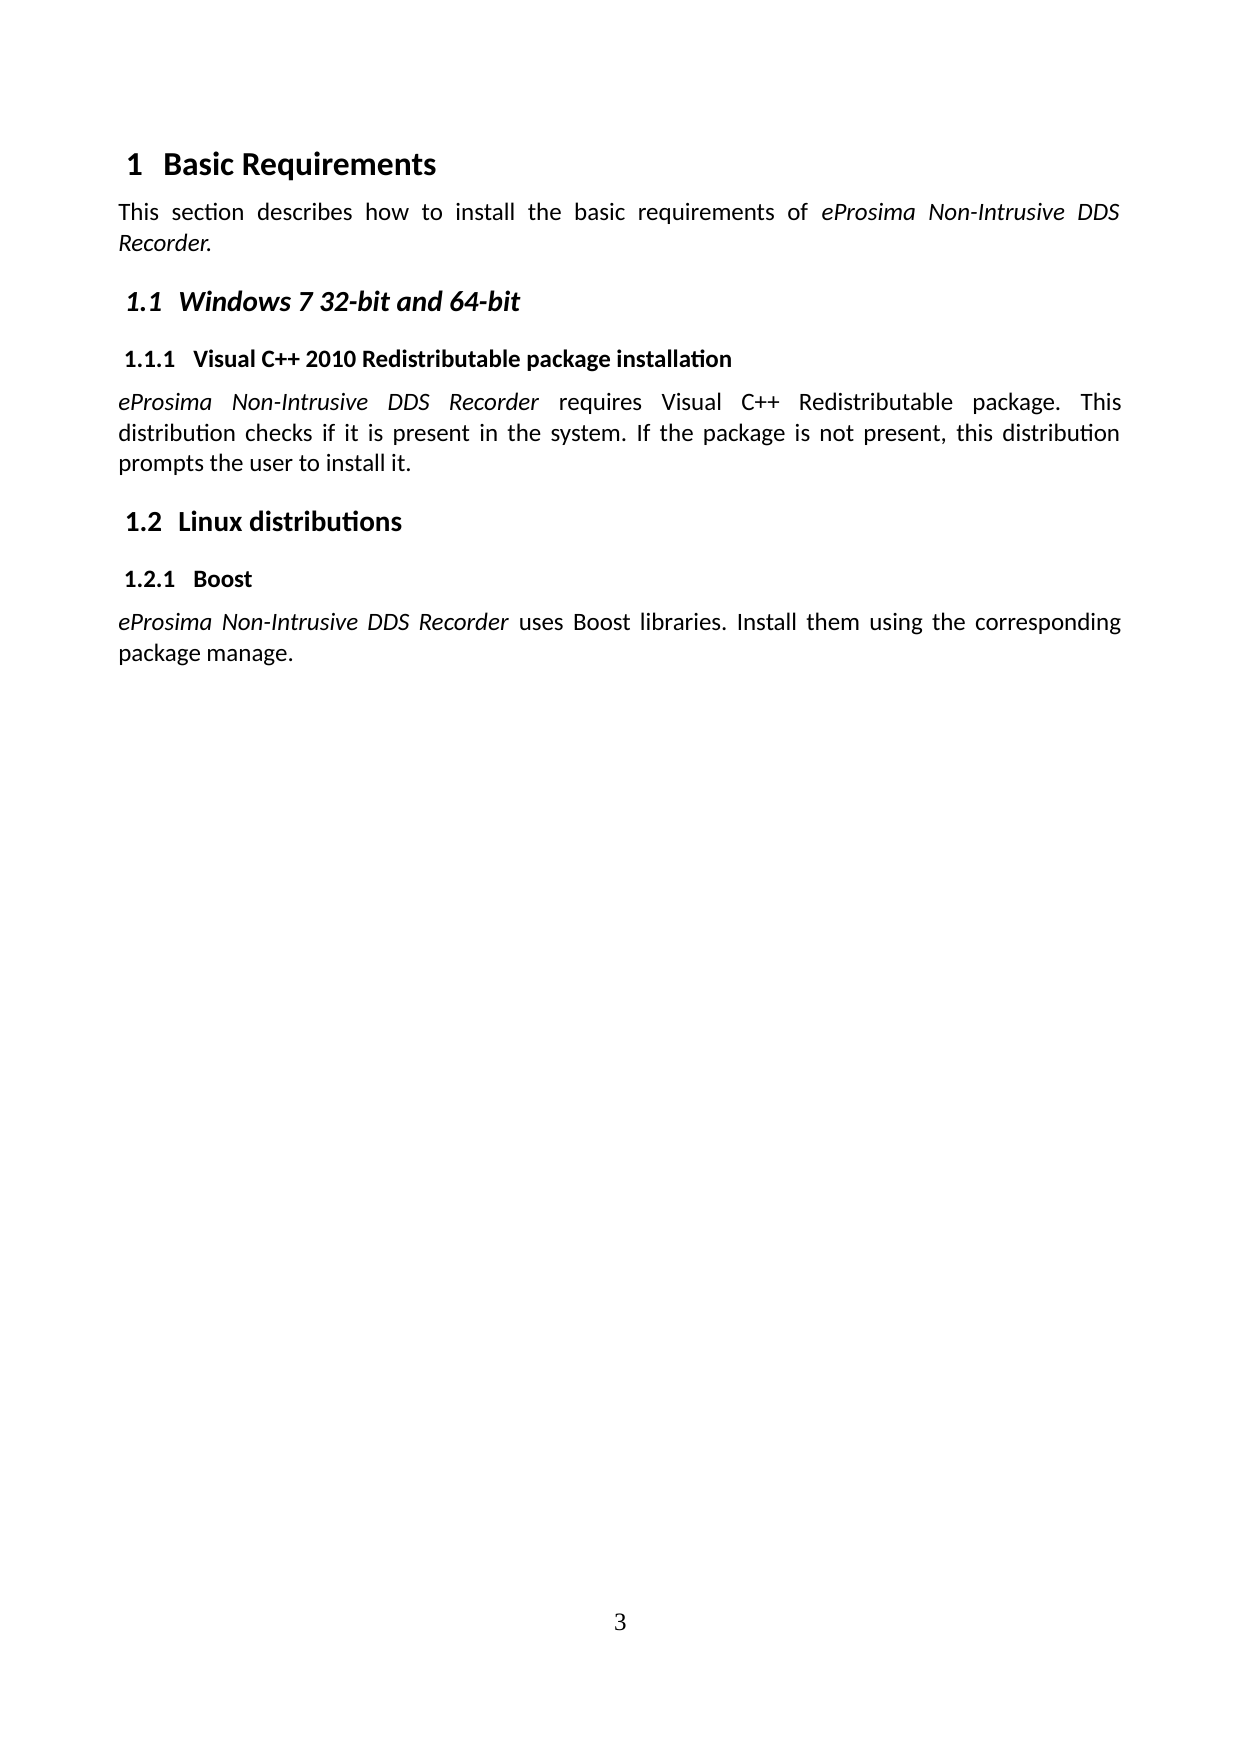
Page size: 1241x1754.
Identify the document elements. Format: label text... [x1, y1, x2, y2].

subtitle Boost [118, 563, 1122, 594]
subtitle Linux distributions [118, 503, 1122, 538]
subtitle Windows 7 32-bit and 64-bit [118, 283, 1122, 318]
subtitle Visual C++ 2010 Redistributable package installation [118, 343, 1122, 374]
text This section describes how to install the basic requirements of eProsima Non-Intrusive DDS Recorder. [118, 197, 1122, 258]
text eProsima Non-Intrusive DDS Recorder requires Visual C++ Redistributable package. This distribution checks if it is present in the system. If the package is not present, this distribution prompts the user to install it. [118, 386, 1122, 478]
text eProsima Non-Intrusive DDS Recorder uses Boost libraries. Install them using the corresponding package manage. [118, 606, 1122, 667]
subtitle Basic Requirements [118, 143, 1122, 184]
